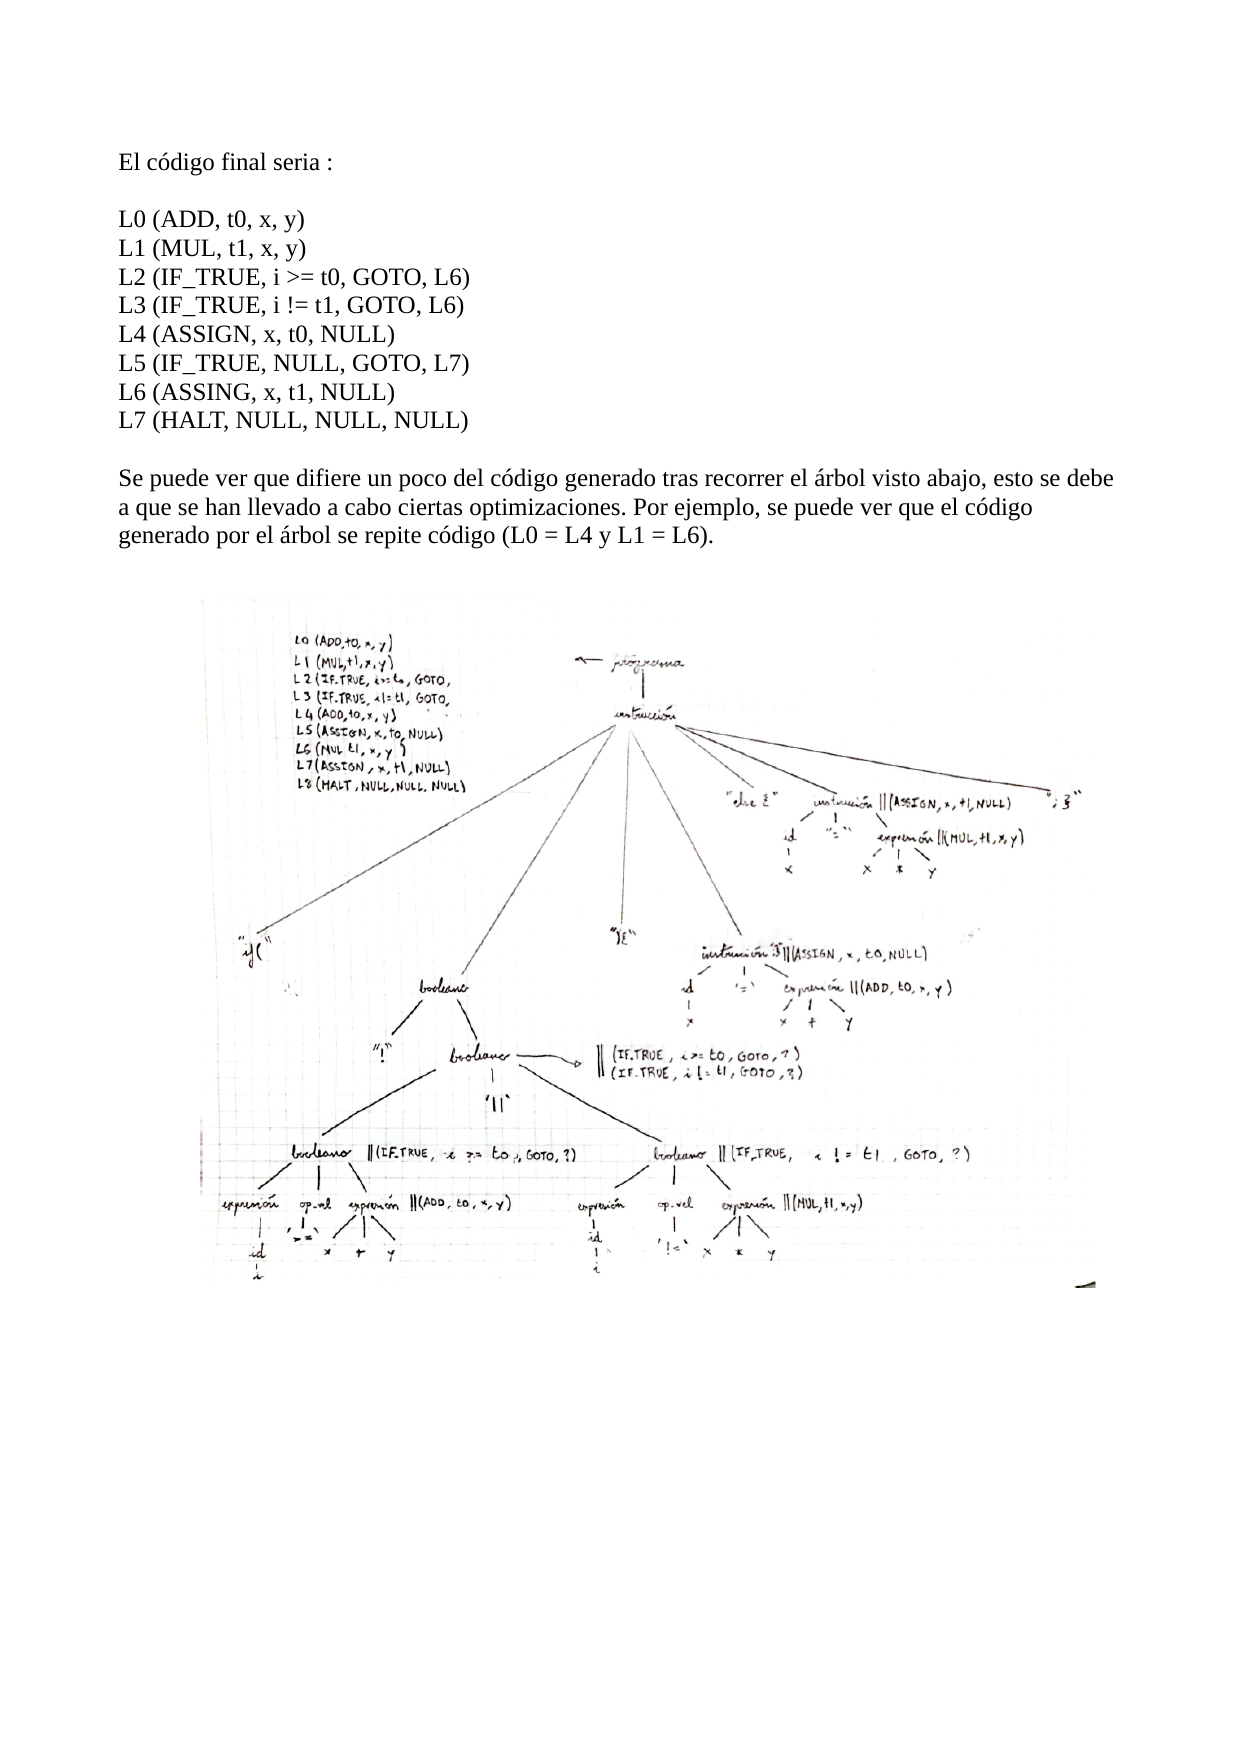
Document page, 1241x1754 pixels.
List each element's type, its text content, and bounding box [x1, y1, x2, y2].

text L2 (IF_TRUE, i >= t0, GOTO, L6) [118, 262, 1122, 291]
text Se puede ver que difiere un poco del código generado tras recorrer el árbol visto abajo, esto se debe a que se han llevado a cabo ciertas optimizaciones. Por ejemplo, se puede ver que el código generado por el árbol se repite código (L0 = L4 y L1 = L6). [118, 463, 1122, 549]
text L7 (HALT, NULL, NULL, NULL) [118, 406, 1122, 434]
picture [121, 599, 1126, 1294]
text El código final seria : [118, 147, 1122, 176]
text L1 (MUL, t1, x, y) [118, 233, 1122, 262]
text L5 (IF_TRUE, NULL, GOTO, L7) [118, 348, 1122, 377]
text L3 (IF_TRUE, i != t1, GOTO, L6) [118, 291, 1122, 319]
text L0 (ADD, t0, x, y) [118, 204, 1122, 233]
text L6 (ASSING, x, t1, NULL) [118, 377, 1122, 406]
text L4 (ASSIGN, x, t0, NULL) [118, 319, 1122, 348]
